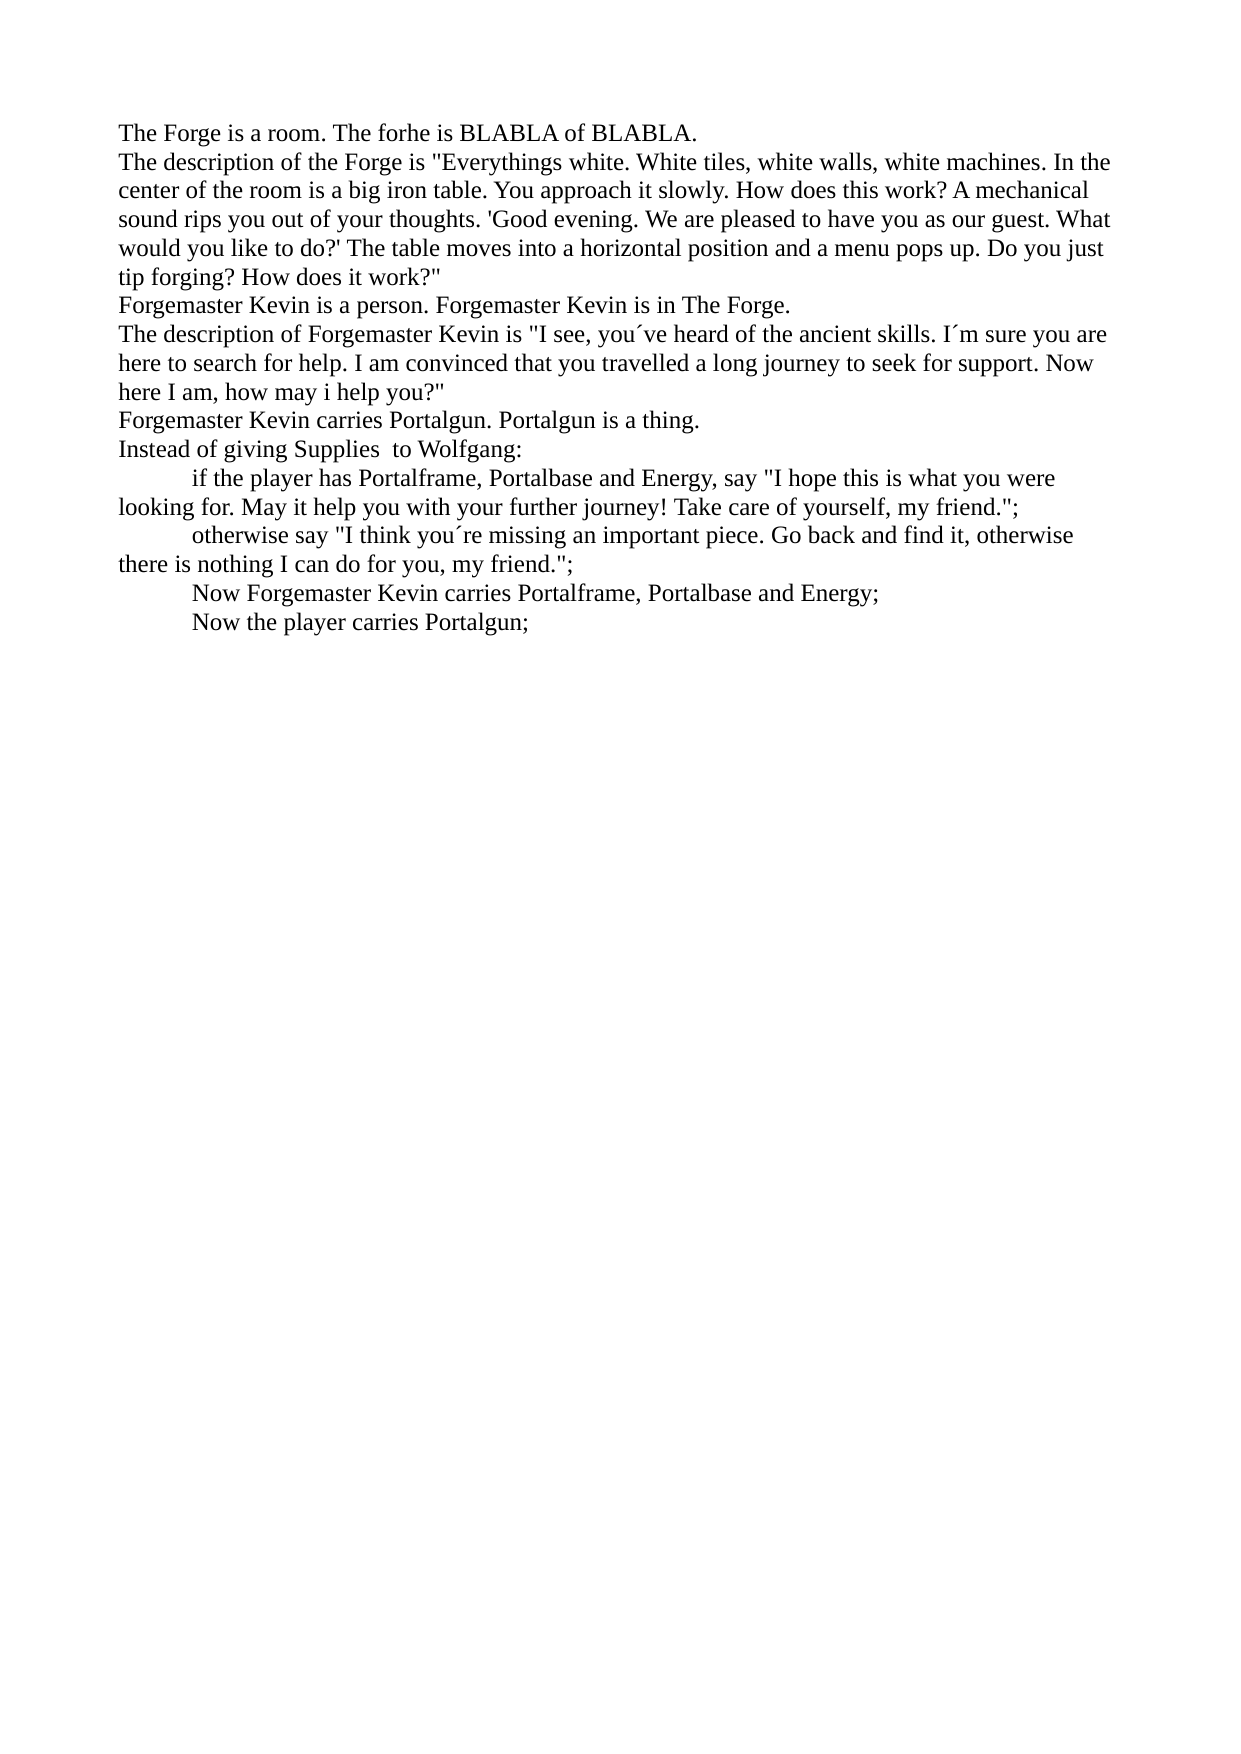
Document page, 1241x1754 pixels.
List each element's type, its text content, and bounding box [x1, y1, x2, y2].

text otherwise say "I think you´re missing an important piece. Go back and find it, otherwise there is nothing I can do for you, my friend."; [118, 521, 1122, 578]
text Instead of giving Supplies to Wolfgang: [118, 434, 1122, 463]
text The description of the Forge is "Everythings white. White tiles, white walls, white machines. In the center of the room is a big iron table. You approach it slowly. How does this work? A mechanical sound rips you out of your thoughts. 'Good evening. We are pleased to have you as our guest. What would you like to do?' The table moves into a horizontal position and a menu pops up. Do you just tip forging? How does it work?" [118, 147, 1122, 291]
text Now the player carries Portalgun; [118, 607, 1122, 636]
text Forgemaster Kevin is a person. Forgemaster Kevin is in The Forge. [118, 291, 1122, 319]
text Now Forgemaster Kevin carries Portalframe, Portalbase and Energy; [118, 578, 1122, 607]
text The description of Forgemaster Kevin is "I see, you´ve heard of the ancient skills. I´m sure you are here to search for help. I am convinced that you travelled a long journey to seek for support. Now here I am, how may i help you?" [118, 319, 1122, 406]
text if the player has Portalframe, Portalbase and Energy, say "I hope this is what you were looking for. May it help you with your further journey! Take care of yourself, my friend."; [118, 463, 1122, 521]
text The Forge is a room. The forhe is BLABLA of BLABLA. [118, 118, 1122, 147]
text Forgemaster Kevin carries Portalgun. Portalgun is a thing. [118, 406, 1122, 434]
